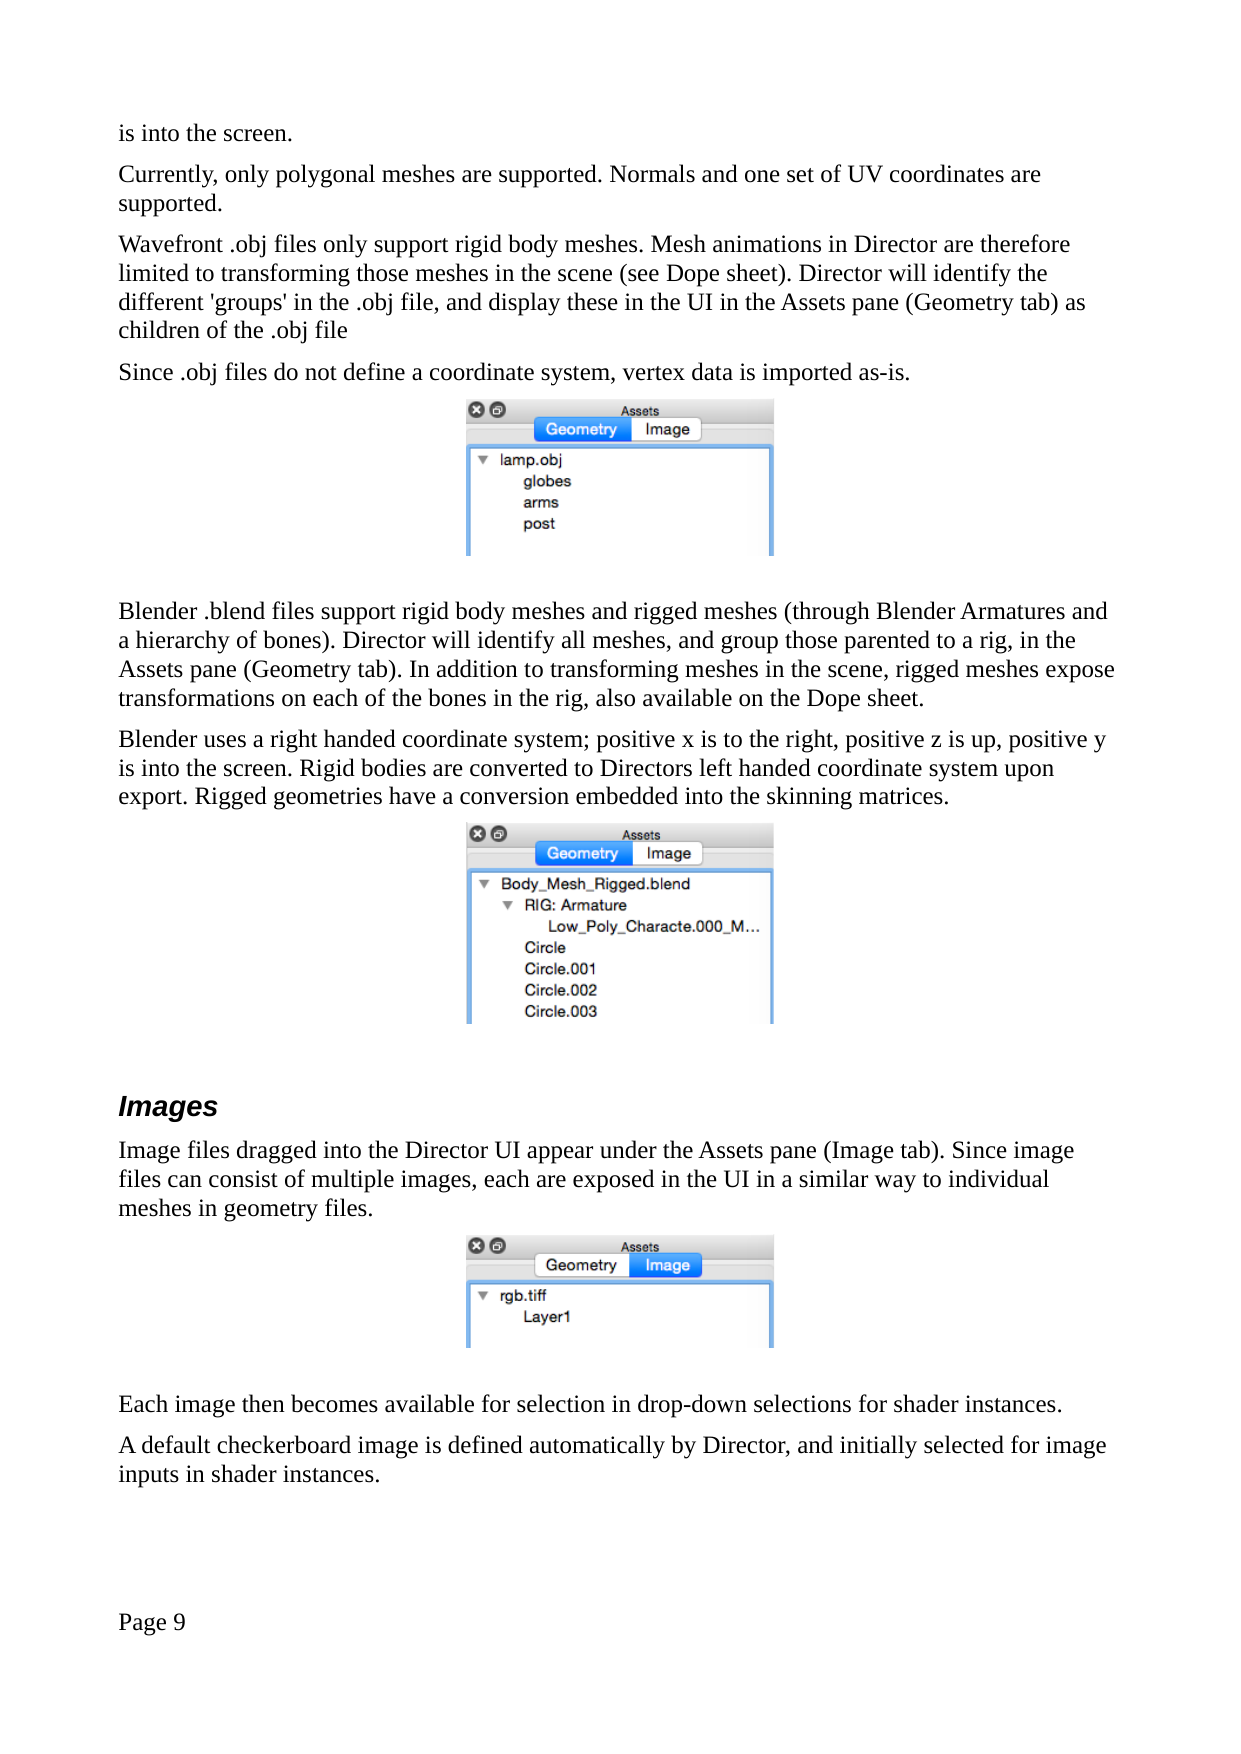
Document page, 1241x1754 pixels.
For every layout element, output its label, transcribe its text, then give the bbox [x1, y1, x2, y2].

text A default checkerboard image is defined automatically by Director, and initially selected for image inputs in shader instances. [118, 1430, 1122, 1488]
text Blender .blend files support rigid body meshes and rigged meshes (through Blender Armatures and a hierarchy of bones). Director will identify all meshes, and group those parented to a rig, in the Assets pane (Geometry tab). In addition to transforming meshes in the scene, rigged meshes expose transformations on each of the bones in the rig, also available on the Dope sheet. [118, 596, 1122, 711]
picture [466, 1234, 775, 1348]
picture [466, 398, 775, 556]
text Each image then becomes available for selection in drop-down selections for shader instances. [118, 1389, 1122, 1418]
text Wavefront .obj files only support rigid body meshes. Mesh animations in Director are therefore limited to transforming those meshes in the scene (see Dope sheet). Director will identify the different 'groups' in the .obj file, and display these in the UI in the Assets pane (Geometry tab) as children of the .obj file [118, 229, 1122, 344]
text Since .obj files do not define a coordinate system, vertex data is imported as-is. [118, 357, 1122, 386]
subtitle Images [118, 1089, 1122, 1123]
text is into the screen. [118, 118, 1122, 147]
picture [466, 822, 774, 1024]
text Image files dragged into the Director UI appear under the Assets pane (Image tab). Since image files can consist of multiple images, each are exposed in the UI in a similar way to individual meshes in geometry files. [118, 1135, 1122, 1222]
text Currently, only polygonal meshes are supported. Normals and one set of UV coordinates are supported. [118, 159, 1122, 217]
text Blender uses a right handed coordinate system; positive x is to the right, positive z is up, positive y is into the screen. Rigid bodies are converted to Directors left handed coordinate system upon export. Rigged geometries have a conversion embedded into the skinning matrices. [118, 724, 1122, 810]
